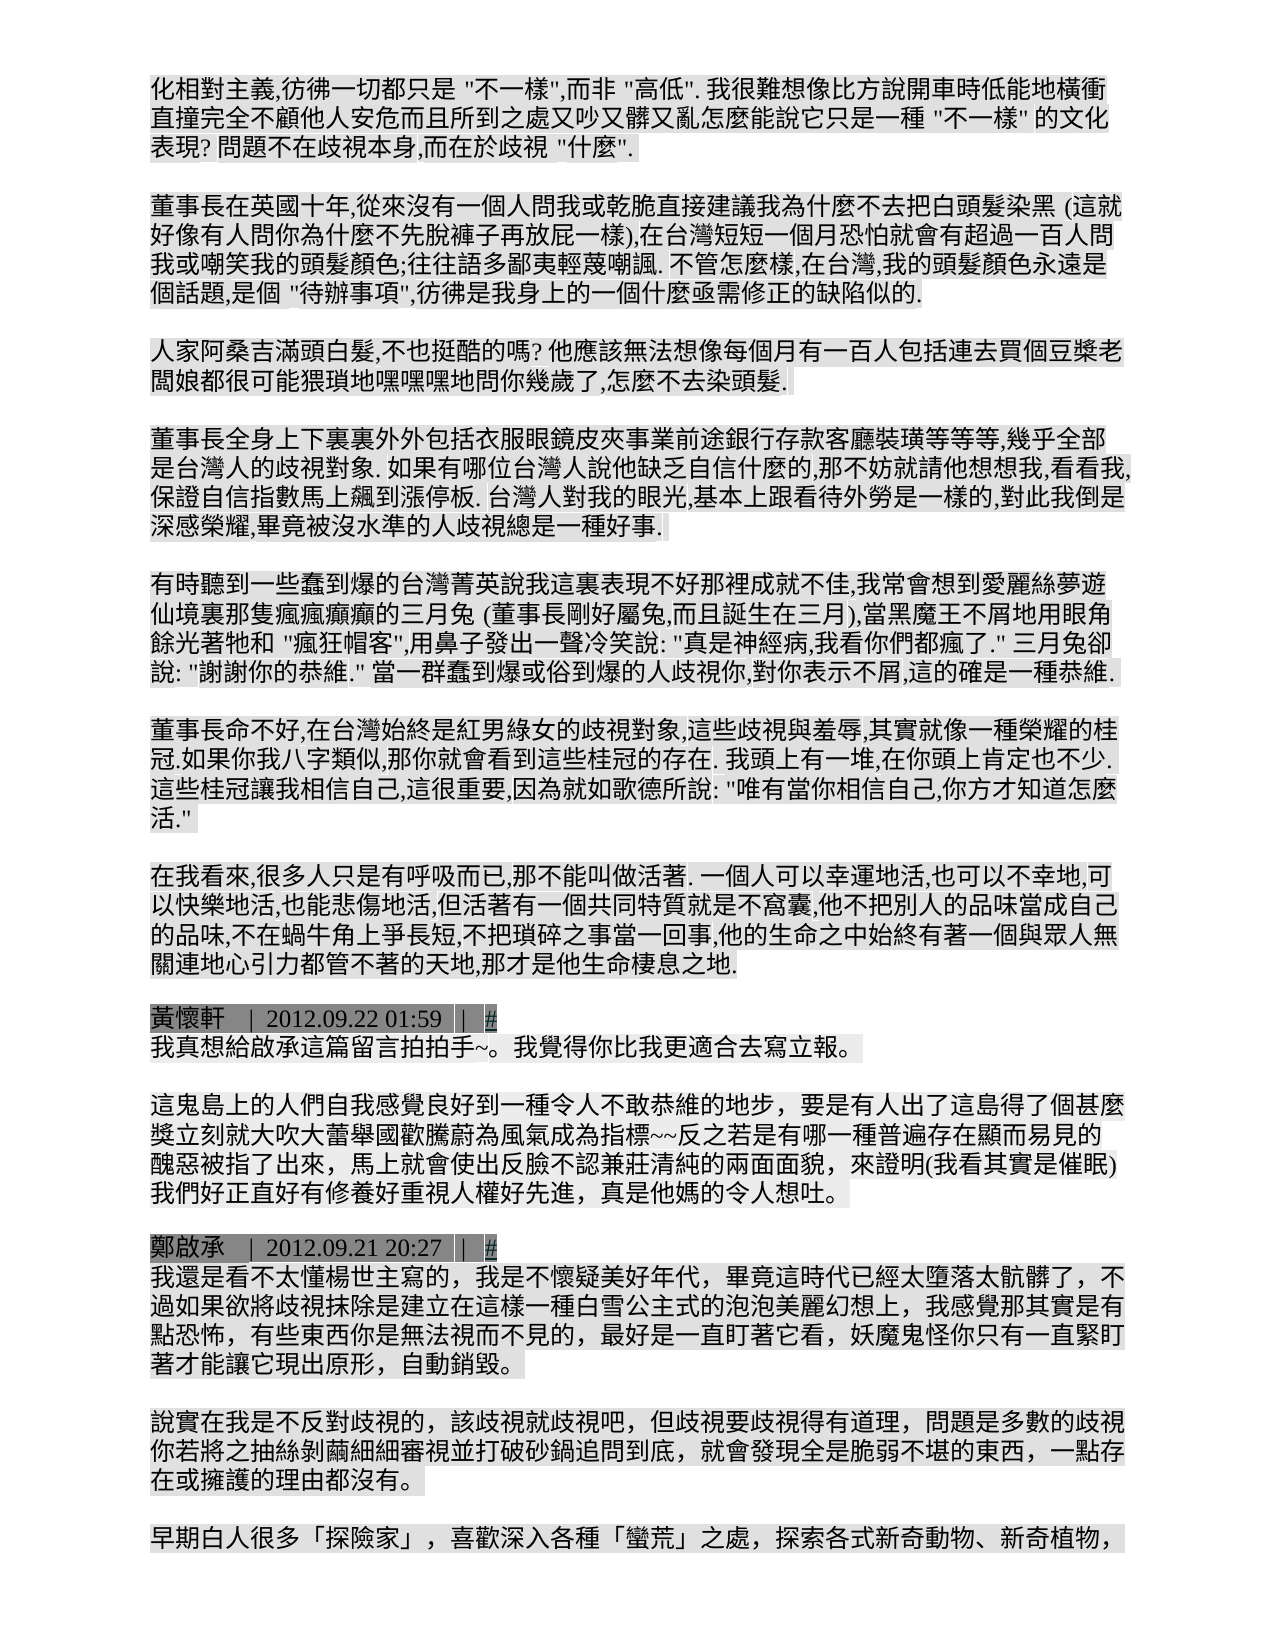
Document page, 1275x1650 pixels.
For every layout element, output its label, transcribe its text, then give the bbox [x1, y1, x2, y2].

text 黃懷軒 | 2012.09.22 01:59 | # [150, 1004, 1125, 1033]
text 董事長是台灣第一個在國外發起反種族歧視運動的先知,就跟精武門裏的李小龍一樣,保護同胞,打擊洋鬼子,震撼台英兩國外交部門,駐台英國代表處揚言對董事長提告,英國工黨國會議員卻登門拜訪讚揚董事長指出他們英國社會根深柢固的文化問題. 跟李小龍一樣,如此為華人爭一口氣,理應也是台灣之光,沒想到變成台灣留學生的公敵,彷彿我拆穿了他們純屬虛構的留洋身段,反倒是洋人倒還普遍蠻支持. 在發起反種族歧視運動後,我才發現媽咧個逼原來我才是真正入骨的種族歧視者,對此我頗感榮耀,歧視對象不是別人,而是台灣人,特別是正港ㄟ台灣郎. 我終於才見識到西方文化的博大精深,原來他們是對的,不歧視台灣人簡直沒有天理,沒有美感,沒有良心. 這麼爛的一群人,怎麼可能不被較高水平的文化所歧視? 歧視是一種美德,我對自己在無數美德中同時擁有這項美德感到相當自豪. 我不相信什麼文化相對主義,彷彿一切都只是 "不一樣",而非 "高低". 我很難想像比方說開車時低能地橫衝直撞完全不顧他人安危而且所到之處又吵又髒又亂怎麼能說它只是一種 "不一樣" 的文化表現? 問題不在歧視本身,而在於歧視 "什麼". 董事長在英國十年,從來沒有一個人問我或乾脆直接建議我為什麼不去把白頭髮染黑 (這就好像有人問你為什麼不先脫褲子再放屁一樣),在台灣短短一個月恐怕就會有超過一百人問我或嘲笑我的頭髮顏色;往往語多鄙夷輕蔑嘲諷. 不管怎麼樣,在台灣,我的頭髮顏色永遠是個話題,是個 "待辦事項",彷彿是我身上的一個什麼亟需修正的缺陷似的. 人家阿桑吉滿頭白髮,不也挺酷的嗎? 他應該無法想像每個月有一百人包括連去買個豆槳老闆娘都很可能猥瑣地嘿嘿嘿地問你幾歲了,怎麼不去染頭髮. 董事長全身上下裏裏外外包括衣服眼鏡皮夾事業前途銀行存款客廳裝璜等等等,幾乎全部是台灣人的歧視對象. 如果有哪位台灣人說他缺乏自信什麼的,那不妨就請他想想我,看看我,保證自信指數馬上飆到漲停板. 台灣人對我的眼光,基本上跟看待外勞是一樣的,對此我倒是深感榮耀,畢竟被沒水準的人歧視總是一種好事. 有時聽到一些蠢到爆的台灣菁英說我這裏表現不好那裡成就不佳,我常會想到愛麗絲夢遊仙境裏那隻瘋瘋癲癲的三月兔 (董事長剛好屬兔,而且誕生在三月),當黑魔王不屑地用眼角餘光著牠和 "瘋狂帽客",用鼻子發出一聲冷笑說: "真是神經病,我看你們都瘋了." 三月兔卻說: "謝謝你的恭維." 當一群蠢到爆或俗到爆的人歧視你,對你表示不屑,這的確是一種恭維. 董事長命不好,在台灣始終是紅男綠女的歧視對象,這些歧視與羞辱,其實就像一種榮耀的桂冠.如果你我八字類似,那你就會看到這些桂冠的存在. 我頭上有一堆,在你頭上肯定也不少. 這些桂冠讓我相信自己,這很重要,因為就如歌德所說: "唯有當你相信自己,你方才知道怎麼活." 在我看來,很多人只是有呼吸而已,那不能叫做活著. 一個人可以幸運地活,也可以不幸地,可以快樂地活,也能悲傷地活,但活著有一個共同特質就是不窩囊,他不把別人的品味當成自己的品味,不在蝸牛角上爭長短,不把瑣碎之事當一回事,他的生命之中始終有著一個與眾人無關連地心引力都管不著的天地,那才是他生命棲息之地. [150, 75, 1125, 979]
text 我真想給啟承這篇留言拍拍手~。我覺得你比我更適合去寫立報。 這鬼島上的人們自我感覺良好到一種令人不敢恭維的地步，要是有人出了這島得了個甚麼獎立刻就大吹大蕾舉國歡騰蔚為風氣成為指標~~反之若是有哪一種普遍存在顯而易見的醜惡被指了出來，馬上就會使出反臉不認兼莊清純的兩面面貌，來證明(我看其實是催眠)我們好正直好有修養好重視人權好先進，真是他媽的令人想吐。 [150, 1033, 1125, 1208]
text 鄭啟承 | 2012.09.21 20:27 | # [150, 1233, 1125, 1263]
text 我還是看不太懂楊世主寫的，我是不懷疑美好年代，畢竟這時代已經太墮落太骯髒了，不過如果欲將歧視抹除是建立在這樣一種白雪公主式的泡泡美麗幻想上，我感覺那其實是有點恐怖，有些東西你是無法視而不見的，最好是一直盯著它看，妖魔鬼怪你只有一直緊盯著才能讓它現出原形，自動銷毀。 說實在我是不反對歧視的，該歧視就歧視吧，但歧視要歧視得有道理，問題是多數的歧視你若將之抽絲剝繭細細審視並打破砂鍋追問到底，就會發現全是脆弱不堪的東西，一點存在或擁護的理由都沒有。 早期白人很多「探險家」，喜歡深入各種「蠻荒」之處，探索各式新奇動物、新奇植物，還有新奇人類。看到原始部落居民的各種「落後」與「蒙昧」行為，視之為文明反面，大力嘲笑愚弄。後來白人終於進化了一點，出現了一種叫作人類學家(Anthropologist)的生物，稍微發揮了一點大腦智力，經過仔細研究原始部落的種種之後，發現他們一點也不落後，更不原始，他們只是用和我們完全不一樣的方式看待這個世界而已。換句話說，那些最初的歧視經過仔細拆解追問後其實是完全站不住腳的。 哪種歧視不是這樣呢? 不信你隨便指出一種普遍存在的歧視心態，我立刻就可以把你問到啞口無言。 歧視和刻板印象是分不開的，而刻板印象骨子裡就是一種視而不見，將原本細膩的給平板化，深刻給庸俗化，將複雜給簡化，界限給模糊化。故意瞧不起別人(歧視)和故意不去歧視其實都很讓人厭惡的。沒出過國，不過我用念力彷彿可以瞧見某些白人喜歡故作文明包容、故作一視同仁，對人的一些高低差別故意視而不見的假惺惺嘴臉，在我看這比歧視還更可怕一點，因為他骨子裡是自覺高人X等的 (X遠大於一)，所以才會把你們全包在一起，容在他良好教養的品性之下。他自認是從高處往下看，當然感覺每個人都一樣矮。 台灣也到處是這種人，就像良哲貼的那篇，整天想要證明自己沒有歧視別人證明自己很包容，可是這騙得了人嗎? 這類人表面上對你很好很平等，可是你只要從他一個眼神一個動作一個語氣，立刻就能看破手腳，看到他心裡那醜陋的一面。不過要能分辨這些是需要一些微妙的感受能力的，說來也不難，只要你是長期被輕視被嘲諷被欺負被瞧不起的那一方，你很快就會擁有這種能力。 西方人和台灣人的差別在於你若在他面前提到歧視，他恐怕會支支吾吾，避免深入談論，換言之這在西方人是個敏感話題。之所以是敏感話題就是因為人們認知到它的存在，而不是視而不見。台灣人則是毫無病識感，你說他有病的時候他只會說我沒有我沒有我哪有我哪有，除了這樣嚷嚷之外沒見過台灣人還說過些什麼。 [150, 1263, 1125, 1553]
